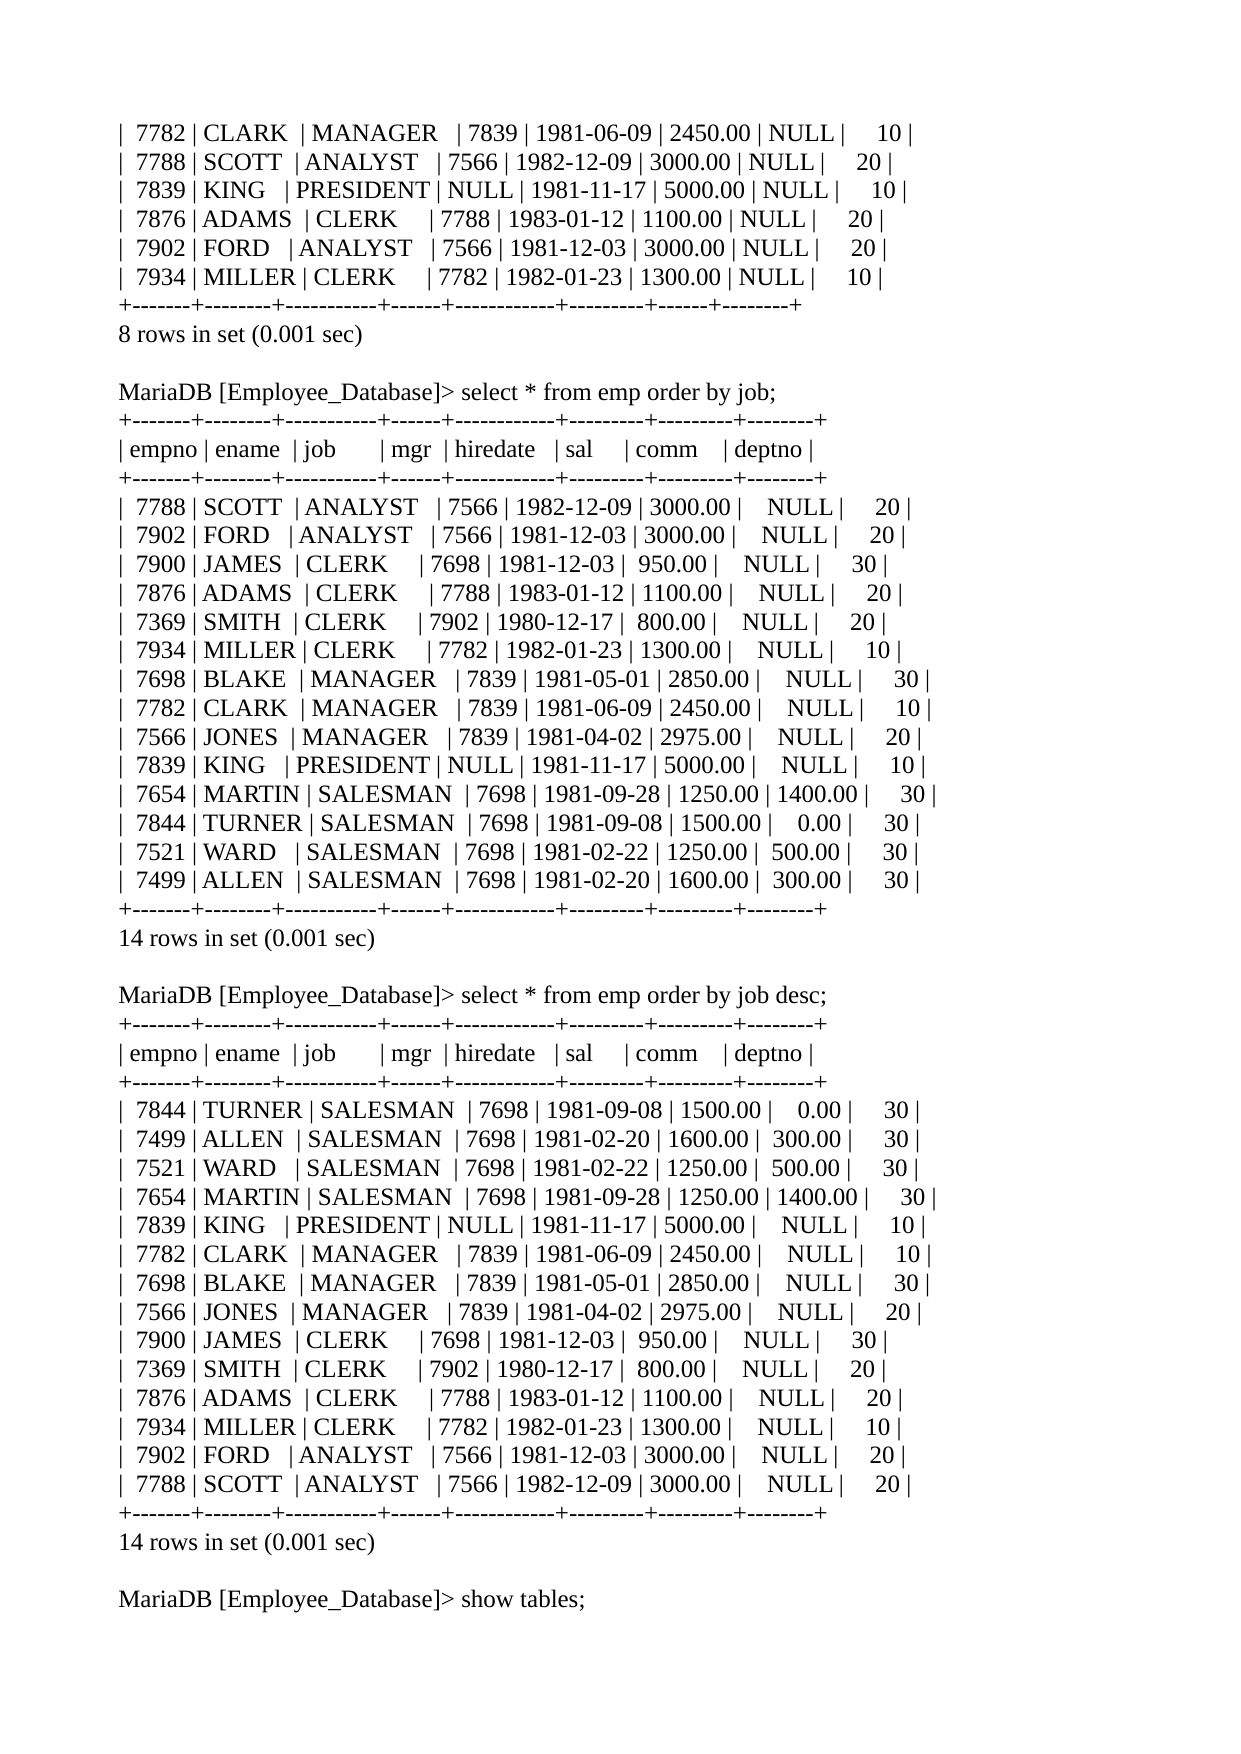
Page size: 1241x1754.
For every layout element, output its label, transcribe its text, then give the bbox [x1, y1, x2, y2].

text | 7521 | WARD | SALESMAN | 7698 | 1981-02-22 | 1250.00 | 500.00 | 30 | [118, 1153, 1122, 1182]
text | 7839 | KING | PRESIDENT | NULL | 1981-11-17 | 5000.00 | NULL | 10 | [118, 176, 1122, 204]
text | 7788 | SCOTT | ANALYST | 7566 | 1982-12-09 | 3000.00 | NULL | 20 | [118, 147, 1122, 176]
text | 7900 | JAMES | CLERK | 7698 | 1981-12-03 | 950.00 | NULL | 30 | [118, 549, 1122, 578]
text +-------+--------+-----------+------+------------+---------+---------+--------+ [118, 406, 1122, 434]
text | 7876 | ADAMS | CLERK | 7788 | 1983-01-12 | 1100.00 | NULL | 20 | [118, 204, 1122, 233]
text | 7902 | FORD | ANALYST | 7566 | 1981-12-03 | 3000.00 | NULL | 20 | [118, 521, 1122, 549]
text +-------+--------+-----------+------+------------+---------+---------+--------+ [118, 1067, 1122, 1096]
text | 7499 | ALLEN | SALESMAN | 7698 | 1981-02-20 | 1600.00 | 300.00 | 30 | [118, 866, 1122, 894]
text 14 rows in set (0.001 sec) [118, 1527, 1122, 1556]
text | 7902 | FORD | ANALYST | 7566 | 1981-12-03 | 3000.00 | NULL | 20 | [118, 1441, 1122, 1469]
text | 7566 | JONES | MANAGER | 7839 | 1981-04-02 | 2975.00 | NULL | 20 | [118, 722, 1122, 751]
text | 7369 | SMITH | CLERK | 7902 | 1980-12-17 | 800.00 | NULL | 20 | [118, 607, 1122, 636]
text | 7654 | MARTIN | SALESMAN | 7698 | 1981-09-28 | 1250.00 | 1400.00 | 30 | [118, 1182, 1122, 1211]
text +-------+--------+-----------+------+------------+---------+---------+--------+ [118, 463, 1122, 492]
text +-------+--------+-----------+------+------------+---------+---------+--------+ [118, 1009, 1122, 1038]
text MariaDB [Employee_Database]> select * from emp order by job; [118, 377, 1122, 406]
text | 7934 | MILLER | CLERK | 7782 | 1982-01-23 | 1300.00 | NULL | 10 | [118, 1412, 1122, 1441]
text | 7902 | FORD | ANALYST | 7566 | 1981-12-03 | 3000.00 | NULL | 20 | [118, 233, 1122, 262]
text | 7369 | SMITH | CLERK | 7902 | 1980-12-17 | 800.00 | NULL | 20 | [118, 1354, 1122, 1383]
text +-------+--------+-----------+------+------------+---------+------+--------+ [118, 291, 1122, 319]
text | 7839 | KING | PRESIDENT | NULL | 1981-11-17 | 5000.00 | NULL | 10 | [118, 1211, 1122, 1239]
text | 7934 | MILLER | CLERK | 7782 | 1982-01-23 | 1300.00 | NULL | 10 | [118, 636, 1122, 664]
text | 7499 | ALLEN | SALESMAN | 7698 | 1981-02-20 | 1600.00 | 300.00 | 30 | [118, 1124, 1122, 1153]
text | 7566 | JONES | MANAGER | 7839 | 1981-04-02 | 2975.00 | NULL | 20 | [118, 1297, 1122, 1326]
text | 7844 | TURNER | SALESMAN | 7698 | 1981-09-08 | 1500.00 | 0.00 | 30 | [118, 1096, 1122, 1124]
text | 7782 | CLARK | MANAGER | 7839 | 1981-06-09 | 2450.00 | NULL | 10 | [118, 693, 1122, 722]
text 14 rows in set (0.001 sec) [118, 923, 1122, 952]
text | empno | ename | job | mgr | hiredate | sal | comm | deptno | [118, 1038, 1122, 1067]
text | 7934 | MILLER | CLERK | 7782 | 1982-01-23 | 1300.00 | NULL | 10 | [118, 262, 1122, 291]
text +-------+--------+-----------+------+------------+---------+---------+--------+ [118, 1498, 1122, 1527]
text | 7876 | ADAMS | CLERK | 7788 | 1983-01-12 | 1100.00 | NULL | 20 | [118, 1383, 1122, 1412]
text | 7788 | SCOTT | ANALYST | 7566 | 1982-12-09 | 3000.00 | NULL | 20 | [118, 1469, 1122, 1498]
text | 7900 | JAMES | CLERK | 7698 | 1981-12-03 | 950.00 | NULL | 30 | [118, 1326, 1122, 1354]
text | 7844 | TURNER | SALESMAN | 7698 | 1981-09-08 | 1500.00 | 0.00 | 30 | [118, 808, 1122, 837]
text | 7654 | MARTIN | SALESMAN | 7698 | 1981-09-28 | 1250.00 | 1400.00 | 30 | [118, 779, 1122, 808]
text | 7698 | BLAKE | MANAGER | 7839 | 1981-05-01 | 2850.00 | NULL | 30 | [118, 1268, 1122, 1297]
text +-------+--------+-----------+------+------------+---------+---------+--------+ [118, 894, 1122, 923]
text | 7876 | ADAMS | CLERK | 7788 | 1983-01-12 | 1100.00 | NULL | 20 | [118, 578, 1122, 607]
text | 7782 | CLARK | MANAGER | 7839 | 1981-06-09 | 2450.00 | NULL | 10 | [118, 1239, 1122, 1268]
text | 7788 | SCOTT | ANALYST | 7566 | 1982-12-09 | 3000.00 | NULL | 20 | [118, 492, 1122, 521]
text | empno | ename | job | mgr | hiredate | sal | comm | deptno | [118, 434, 1122, 463]
text 8 rows in set (0.001 sec) [118, 319, 1122, 348]
text MariaDB [Employee_Database]> show tables; [118, 1584, 1122, 1613]
text | 7521 | WARD | SALESMAN | 7698 | 1981-02-22 | 1250.00 | 500.00 | 30 | [118, 837, 1122, 866]
text MariaDB [Employee_Database]> select * from emp order by job desc; [118, 981, 1122, 1009]
text | 7839 | KING | PRESIDENT | NULL | 1981-11-17 | 5000.00 | NULL | 10 | [118, 751, 1122, 779]
text | 7782 | CLARK | MANAGER | 7839 | 1981-06-09 | 2450.00 | NULL | 10 | [118, 118, 1122, 147]
text | 7698 | BLAKE | MANAGER | 7839 | 1981-05-01 | 2850.00 | NULL | 30 | [118, 664, 1122, 693]
